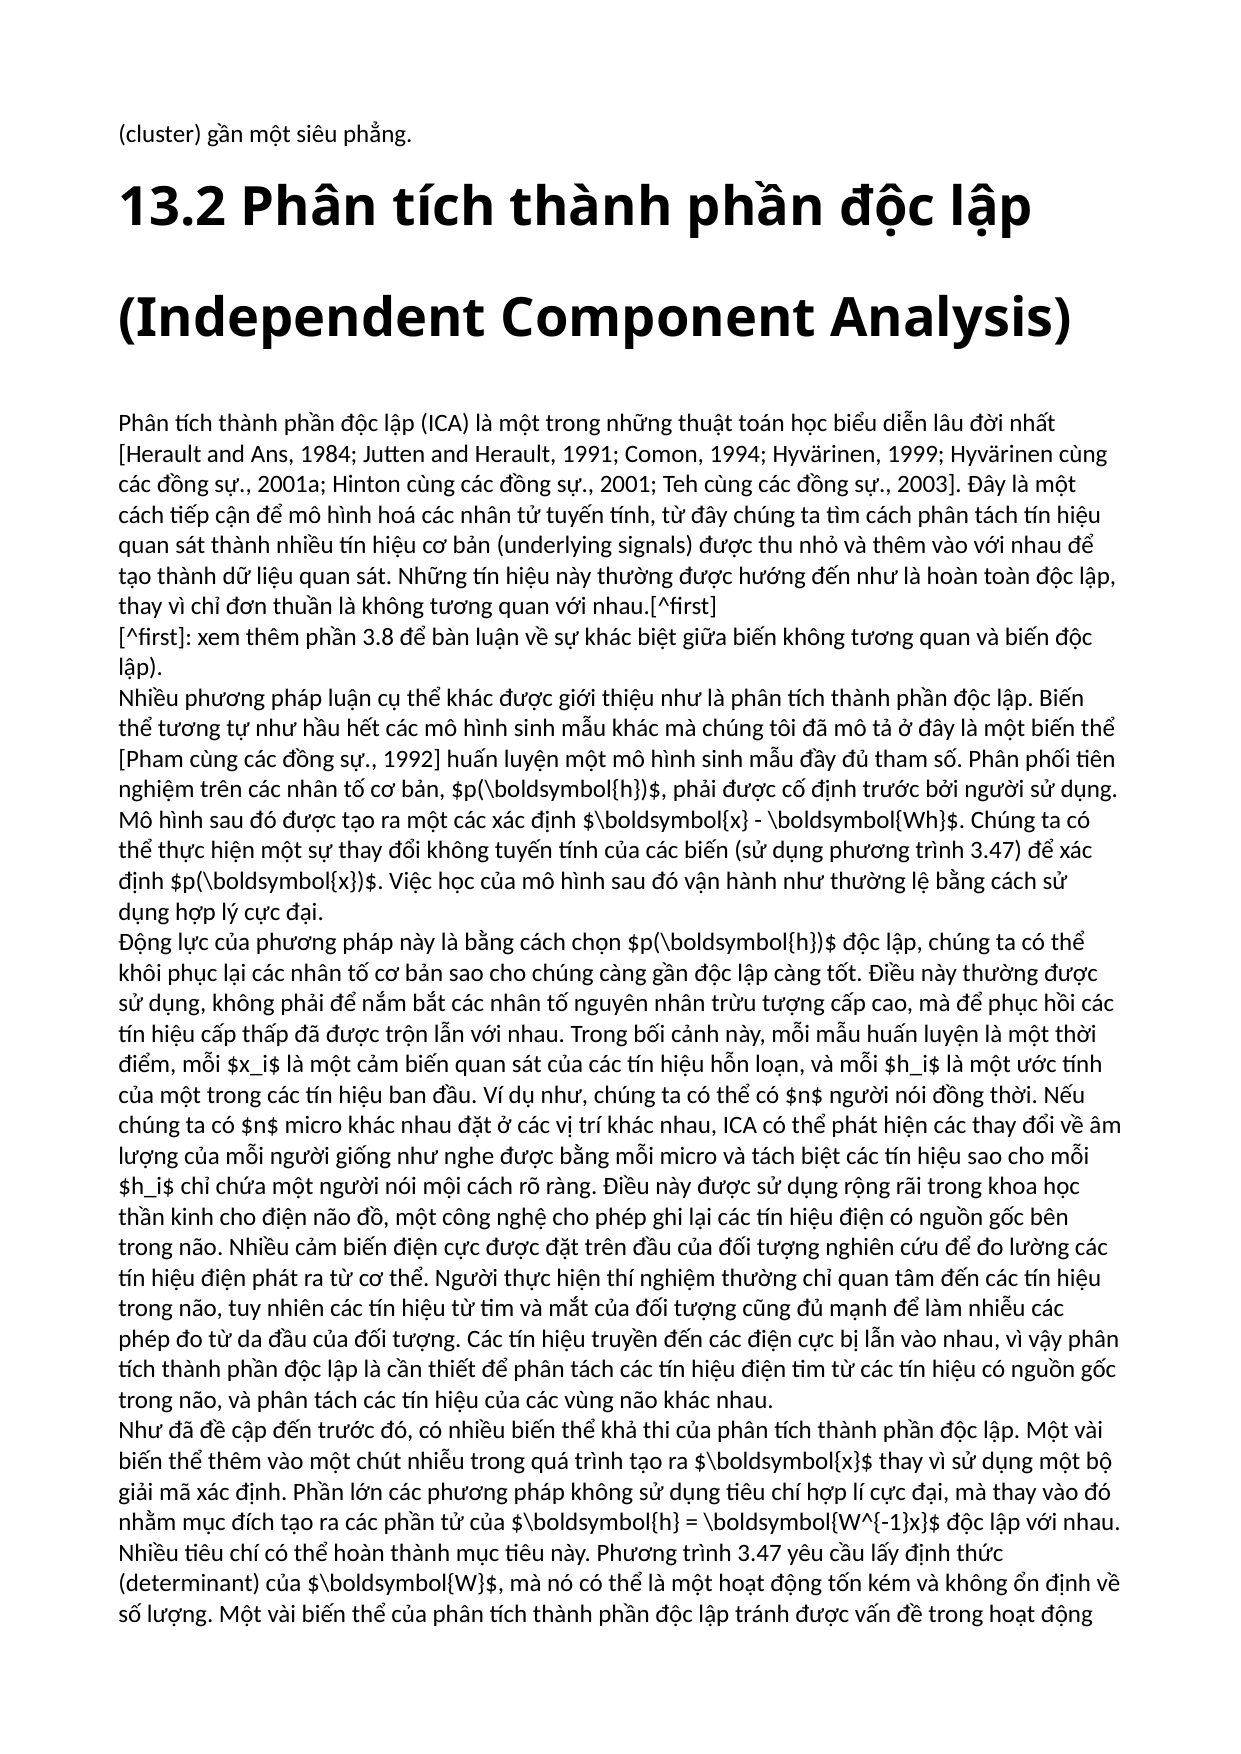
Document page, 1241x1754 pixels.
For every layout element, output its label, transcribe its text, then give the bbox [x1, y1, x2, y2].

text Phân tích thành phần độc lập (ICA) là một trong những thuật toán học biểu diễn lâu đời nhất [Herault and Ans, 1984; Jutten and Herault, 1991; Comon, 1994; Hyvärinen, 1999; Hyvärinen cùng các đồng sự., 2001a; Hinton cùng các đồng sự., 2001; Teh cùng các đồng sự., 2003]. Đây là một cách tiếp cận để mô hình hoá các nhân tử tuyến tính, từ đây chúng ta tìm cách phân tách tín hiệu quan sát thành nhiều tín hiệu cơ bản (underlying signals) được thu nhỏ và thêm vào với nhau để tạo thành dữ liệu quan sát. Những tín hiệu này thường được hướng đến như là hoàn toàn độc lập, thay vì chỉ đơn thuần là không tương quan với nhau.[^first] [118, 407, 1122, 621]
text [^first]: xem thêm phần 3.8 để bàn luận về sự khác biệt giữa biến không tương quan và biến độc lập). [118, 621, 1122, 682]
text (cluster) gần một siêu phẳng. [118, 118, 1122, 149]
subtitle 13.2 Phân tích thành phần độc lập (Independent Component Analysis) [118, 167, 1122, 352]
text Nhiều phương pháp luận cụ thể khác được giới thiệu như là phân tích thành phần độc lập. Biến thể tương tự như hầu hết các mô hình sinh mẫu khác mà chúng tôi đã mô tả ở đây là một biến thể [Pham cùng các đồng sự., 1992] huấn luyện một mô hình sinh mẫu đầy đủ tham số. Phân phối tiên nghiệm trên các nhân tố cơ bản, $p(\boldsymbol{h})$, phải được cố định trước bởi người sử dụng. Mô hình sau đó được tạo ra một các xác định $\boldsymbol{x} - \boldsymbol{Wh}$. Chúng ta có thể thực hiện một sự thay đổi không tuyến tính của các biến (sử dụng phương trình 3.47) để xác định $p(\boldsymbol{x})$. Việc học của mô hình sau đó vận hành như thường lệ bằng cách sử dụng hợp lý cực đại. [118, 682, 1122, 926]
text Như đã đề cập đến trước đó, có nhiều biến thể khả thi của phân tích thành phần độc lập. Một vài biến thể thêm vào một chút nhiễu trong quá trình tạo ra $\boldsymbol{x}$ thay vì sử dụng một bộ giải mã xác định. Phần lớn các phương pháp không sử dụng tiêu chí hợp lí cực đại, mà thay vào đó nhằm mục đích tạo ra các phần tử của $\boldsymbol{h} = \boldsymbol{W^{-1}x}$ độc lập với nhau. Nhiều tiêu chí có thể hoàn thành mục tiêu này. Phương trình 3.47 yêu cầu lấy định thức (determinant) của $\boldsymbol{W}$, mà nó có thể là một hoạt động tốn kém và không ổn định về số lượng. Một vài biến thể của phân tích thành phần độc lập tránh được vấn đề trong hoạt động [118, 1414, 1122, 1628]
text Động lực của phương pháp này là bằng cách chọn $p(\boldsymbol{h})$ độc lập, chúng ta có thể khôi phục lại các nhân tố cơ bản sao cho chúng càng gần độc lập càng tốt. Điều này thường được sử dụng, không phải để nắm bắt các nhân tố nguyên nhân trừu tượng cấp cao, mà để phục hồi các tín hiệu cấp thấp đã được trộn lẫn với nhau. Trong bối cảnh này, mỗi mẫu huấn luyện là một thời điểm, mỗi $x_i$ là một cảm biến quan sát của các tín hiệu hỗn loạn, và mỗi $h_i$ là một ước tính của một trong các tín hiệu ban đầu. Ví dụ như, chúng ta có thể có $n$ người nói đồng thời. Nếu chúng ta có $n$ micro khác nhau đặt ở các vị trí khác nhau, ICA có thể phát hiện các thay đổi về âm lượng của mỗi người giống như nghe được bằng mỗi micro và tách biệt các tín hiệu sao cho mỗi $h_i$ chỉ chứa một người nói mội cách rõ ràng. Điều này được sử dụng rộng rãi trong khoa học thần kinh cho điện não đồ, một công nghệ cho phép ghi lại các tín hiệu điện có nguồn gốc bên trong não. Nhiều cảm biến điện cực được đặt trên đầu của đối tượng nghiên cứu để đo lường các tín hiệu điện phát ra từ cơ thể. Người thực hiện thí nghiệm thường chỉ quan tâm đến các tín hiệu trong não, tuy nhiên các tín hiệu từ tim và mắt của đối tượng cũng đủ mạnh để làm nhiễu các phép đo từ da đầu của đối tượng. Các tín hiệu truyền đến các điện cực bị lẫn vào nhau, vì vậy phân tích thành phần độc lập là cần thiết để phân tách các tín hiệu điện tim từ các tín hiệu có nguồn gốc trong não, và phân tách các tín hiệu của các vùng não khác nhau. [118, 926, 1122, 1414]
